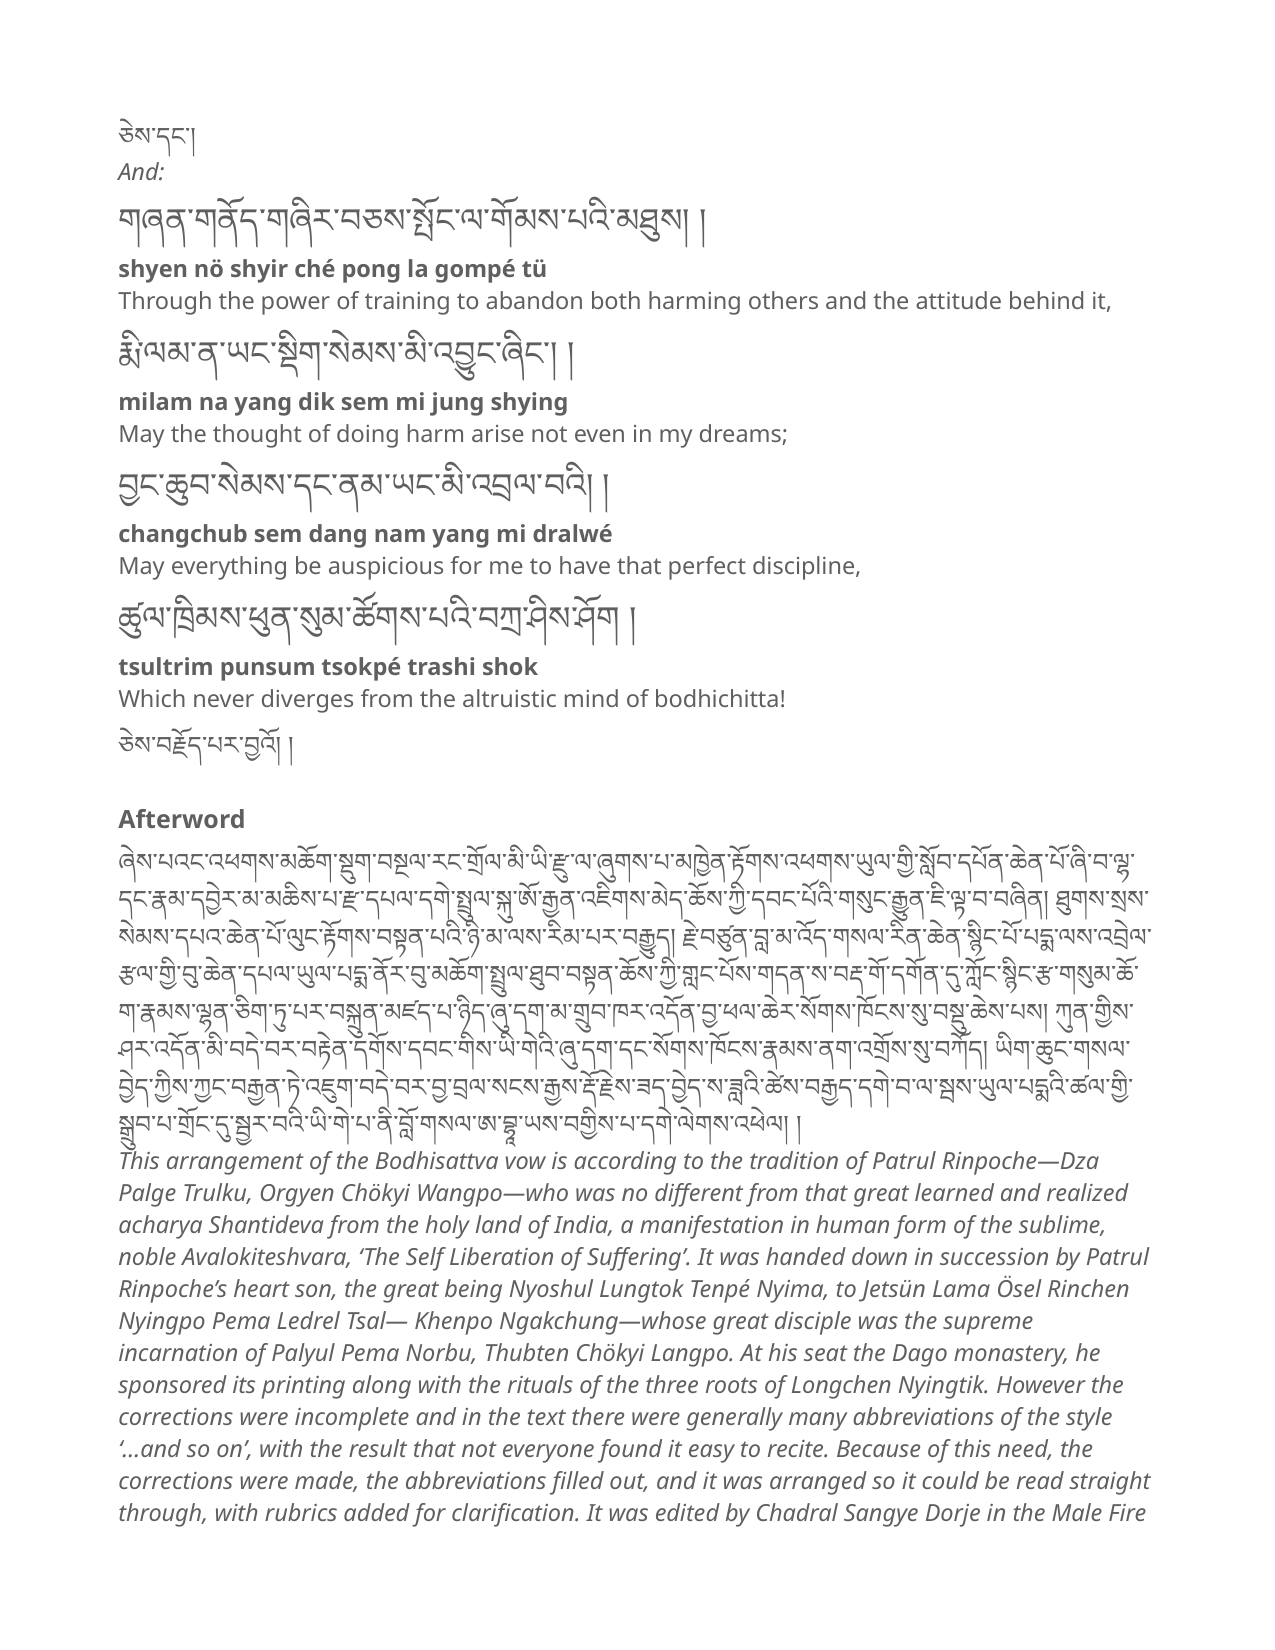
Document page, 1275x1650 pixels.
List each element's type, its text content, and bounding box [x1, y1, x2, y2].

text གཞན་གནོད་གཞིར་བཅས་སྤོང་ལ་གོམས་པའི་མཐུས། ། [118, 196, 1157, 246]
text Which never diverges from the altruistic mind of bodhichitta! [118, 682, 1157, 714]
text བྱང་ཆུབ་སེམས་དང་ནམ་ཡང་མི་འབྲལ་བའི། ། [118, 461, 1157, 511]
text May the thought of doing harm arise not even in my dreams; [118, 417, 1157, 449]
text ཞེས་པའང་འཕགས་མཆོག་སྡུག་བསྔལ་རང་གྲོལ་མི་ཡི་རྫུ་ལ་ཞུགས་པ་མཁྱེན་རྟོགས་འཕགས་ཡུལ་གྱི་སློབ་དཔོན་ཆེན་པོ་ཞི་བ་ལྷ་དང་རྣམ་དབྱེར་མ་མཆིས་པ་རྫ་དཔལ་དགེ་སྤྲུལ་སྐུ་ཨོ་རྒྱན་འཇིགས་མེད་ཆོས་ཀྱི་དབང་པོའི་གསུང་རྒྱུན་ཇི་ལྟ་བ་བཞིན། ཐུགས་སྲས་སེམས་དཔའ་ཆེན་པོ་ལུང་རྟོགས་བསྟན་པའི་ཉི་མ་ལས་རིམ་པར་བརྒྱུད། རྗེ་བཙུན་བླ་མ་འོད་གསལ་རིན་ཆེན་སྙིང་པོ་པདྨ་ལས་འབྲེལ་རྩལ་གྱི་བུ་ཆེན་དཔལ་ཡུལ་པདྨ་ནོར་བུ་མཆོག་སྤྲུལ་ཐུབ་བསྟན་ཆོས་ཀྱི་གླང་པོས་གདན་ས་བརྡ་གོ་དགོན་དུ་ཀློང་སྙིང་རྩ་གསུམ་ཆོ་ག་རྣམས་ལྷན་ཅིག་ཏུ་པར་བསྐྲུན་མཛད་པ་ཉིད་ཞུ་དག་མ་གྲུབ་ཁར་འདོན་བྱ་ཕལ་ཆེར་སོགས་ཁོངས་སུ་བསྡུ་ཆེས་པས། ཀུན་གྱིས་ཤར་འདོན་མི་བདེ་བར་བརྟེན་དགོས་དབང་གིས་ཡི་གེའི་ཞུ་དག་དང་སོགས་ཁོངས་རྣམས་ནག་འགྲོས་སུ་བཀོད། ཡིག་ཆུང་གསལ་བྱེད་ཀྱིས་ཀྱང་བརྒྱན་ཏེ་འཇུག་བདེ་བར་བྱ་བྲལ་སངས་རྒྱས་རྡོ་རྗེས་ཟད་བྱེད་ས་ཟླའི་ཚེས་བརྒྱད་དགེ་བ་ལ་སྦས་ཡུལ་པདྨའི་ཚལ་གྱི་སྒྲུབ་པ་གྲོང་དུ་སྦྱར་བའི་ཡི་གེ་པ་ནི་བློ་གསལ་ཨ་བྷཱ་ཡས་བགྱིས་པ་དགེ་ལེགས་འཕེལ། ། [118, 844, 1157, 1144]
text tsultrim punsum tsokpé trashi shok [118, 650, 1157, 682]
text shyen nö shyir ché pong la gompé tü [118, 252, 1157, 284]
text ཅེས་དང༌། [118, 118, 1157, 156]
text Through the power of training to abandon both harming others and the attitude behind it, [118, 284, 1157, 316]
text Afterword [118, 802, 1157, 836]
text milam na yang dik sem mi jung shying [118, 385, 1157, 417]
text ཚུལ་ཁྲིམས་ཕུན་སུམ་ཚོགས་པའི་བཀྲ་ཤིས་ཤོག ། [118, 594, 1157, 644]
text རྨི་ལམ་ན་ཡང་སྡིག་སེམས་མི་འབྱུང་ཞིང༌། ། [118, 329, 1157, 379]
text ཅེས་བརྗོད་པར་བྱའོ། ། [118, 727, 1157, 764]
text And: [118, 156, 1157, 188]
text May everything be auspicious for me to have that perfect discipline, [118, 549, 1157, 582]
text changchub sem dang nam yang mi dralwé [118, 518, 1157, 549]
text This arrangement of the Bodhisattva vow is according to the tradition of Patrul Rinpoche—Dza Palge Trulku, Orgyen Chökyi Wangpo—who was no different from that great learned and realized acharya Shantideva from the holy land of India, a manifestation in human form of the sublime, noble Avalokiteshvara, ‘The Self Liberation of Suffering’. It was handed down in succession by Patrul Rinpoche’s heart son, the great being Nyoshul Lungtok Tenpé Nyima, to Jetsün Lama Ösel Rinchen Nyingpo Pema Ledrel Tsal— Khenpo Ngakchung—whose great disciple was the supreme incarnation of Palyul Pema Norbu, Thubten Chökyi Langpo. At his seat the Dago monastery, he sponsored its printing along with the rituals of the three roots of Longchen Nyingtik. However the corrections were incomplete and in the text there were generally many abbreviations of the style ‘...and so on’, with the result that not everyone found it easy to recite. Because of this need, the corrections were made, the abbreviations filled out, and it was arranged so it could be read straight through, with rubrics added for clarification. It was edited by Chadral Sangye Dorje in the Male Fire [118, 1144, 1157, 1528]
